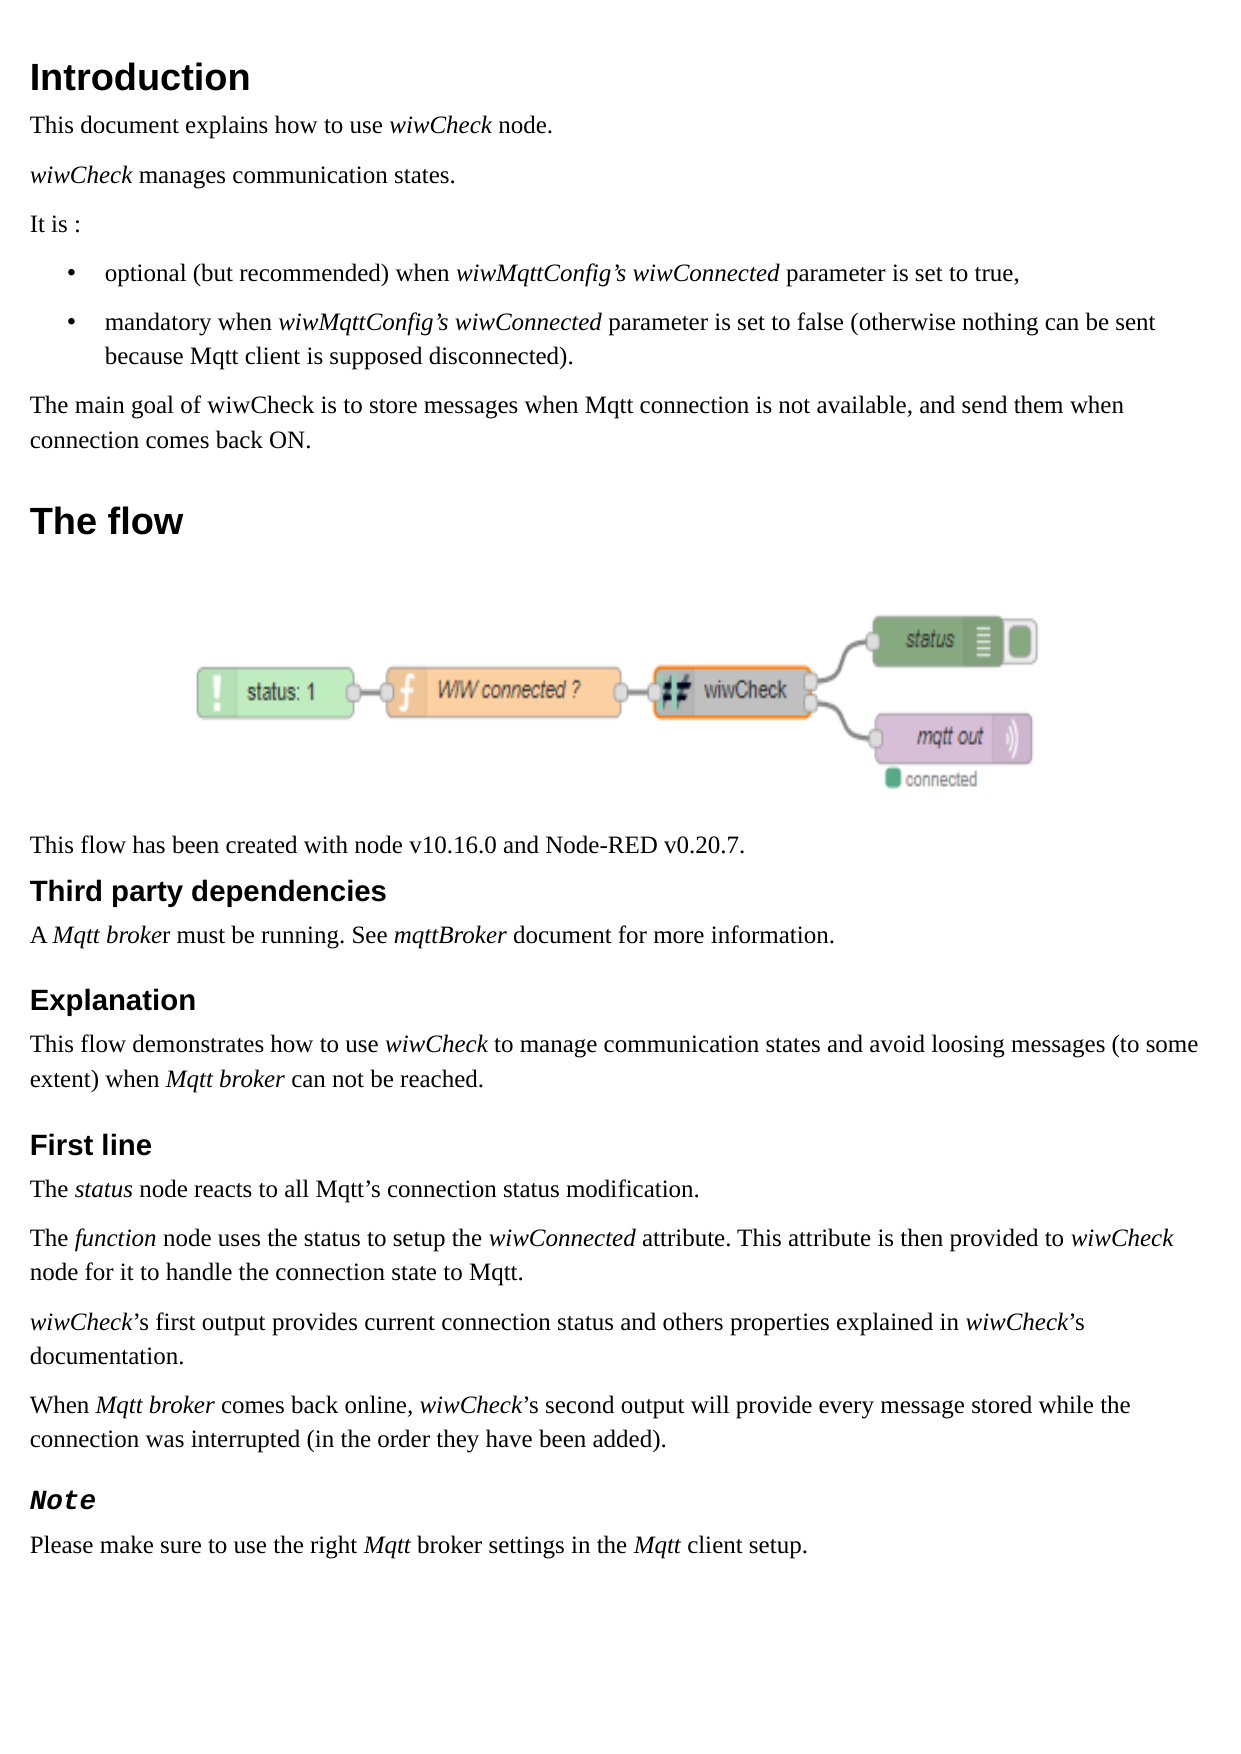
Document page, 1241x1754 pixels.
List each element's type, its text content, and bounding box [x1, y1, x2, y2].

text A Mqtt broker must be running. See mqttBroker document for more information. [29, 920, 1211, 948]
text Please make sure to use the right Mqtt broker settings in the Mqtt client setup. [29, 1530, 1211, 1559]
subtitle First line [29, 1128, 1211, 1161]
subtitle The flow [29, 499, 1211, 543]
list optional (but recommended) when wiwMqttConfig’s wiwConnected parameter is set to true, [67, 258, 1211, 287]
text It is : [29, 209, 1211, 237]
text This document explains how to use wiwCheck node. [29, 111, 1211, 139]
list mandatory when wiwMqttConfig’s wiwConnected parameter is set to false (otherwise nothing can be sent because Mqtt client is supposed disconnected). [67, 307, 1211, 370]
text This flow demonstrates how to use wiwCheck to manage communication states and avoid loosing messages (to some extent) when Mqtt broker can not be reached. [29, 1029, 1211, 1093]
picture [178, 555, 1062, 831]
subtitle Explanation [29, 983, 1211, 1017]
subtitle Third party dependencies [29, 873, 1211, 907]
text The function node uses the status to setup the wiwConnected attribute. This attribute is then provided to wiwCheck node for it to handle the connection state to Mqtt. [29, 1223, 1211, 1286]
subtitle Note [29, 1486, 1211, 1517]
text wiwCheck’s first output provides current connection status and others properties explained in wiwCheck’s documentation. [29, 1307, 1211, 1370]
text This flow has been created with node v10.16.0 and Node-RED v0.20.7. [29, 830, 1211, 859]
text The main goal of wiwCheck is to store messages when Mqtt connection is not available, and send them when connection comes back ON. [29, 390, 1211, 454]
text When Mqtt broker comes back online, wiwCheck’s second output will provide every message stored while the connection was interrupted (in the order they have been added). [29, 1390, 1211, 1453]
text The status node reacts to all Mqtt’s connection status modification. [29, 1174, 1211, 1203]
subtitle Introduction [29, 54, 1211, 98]
text wiwCheck manages communication states. [29, 160, 1211, 188]
